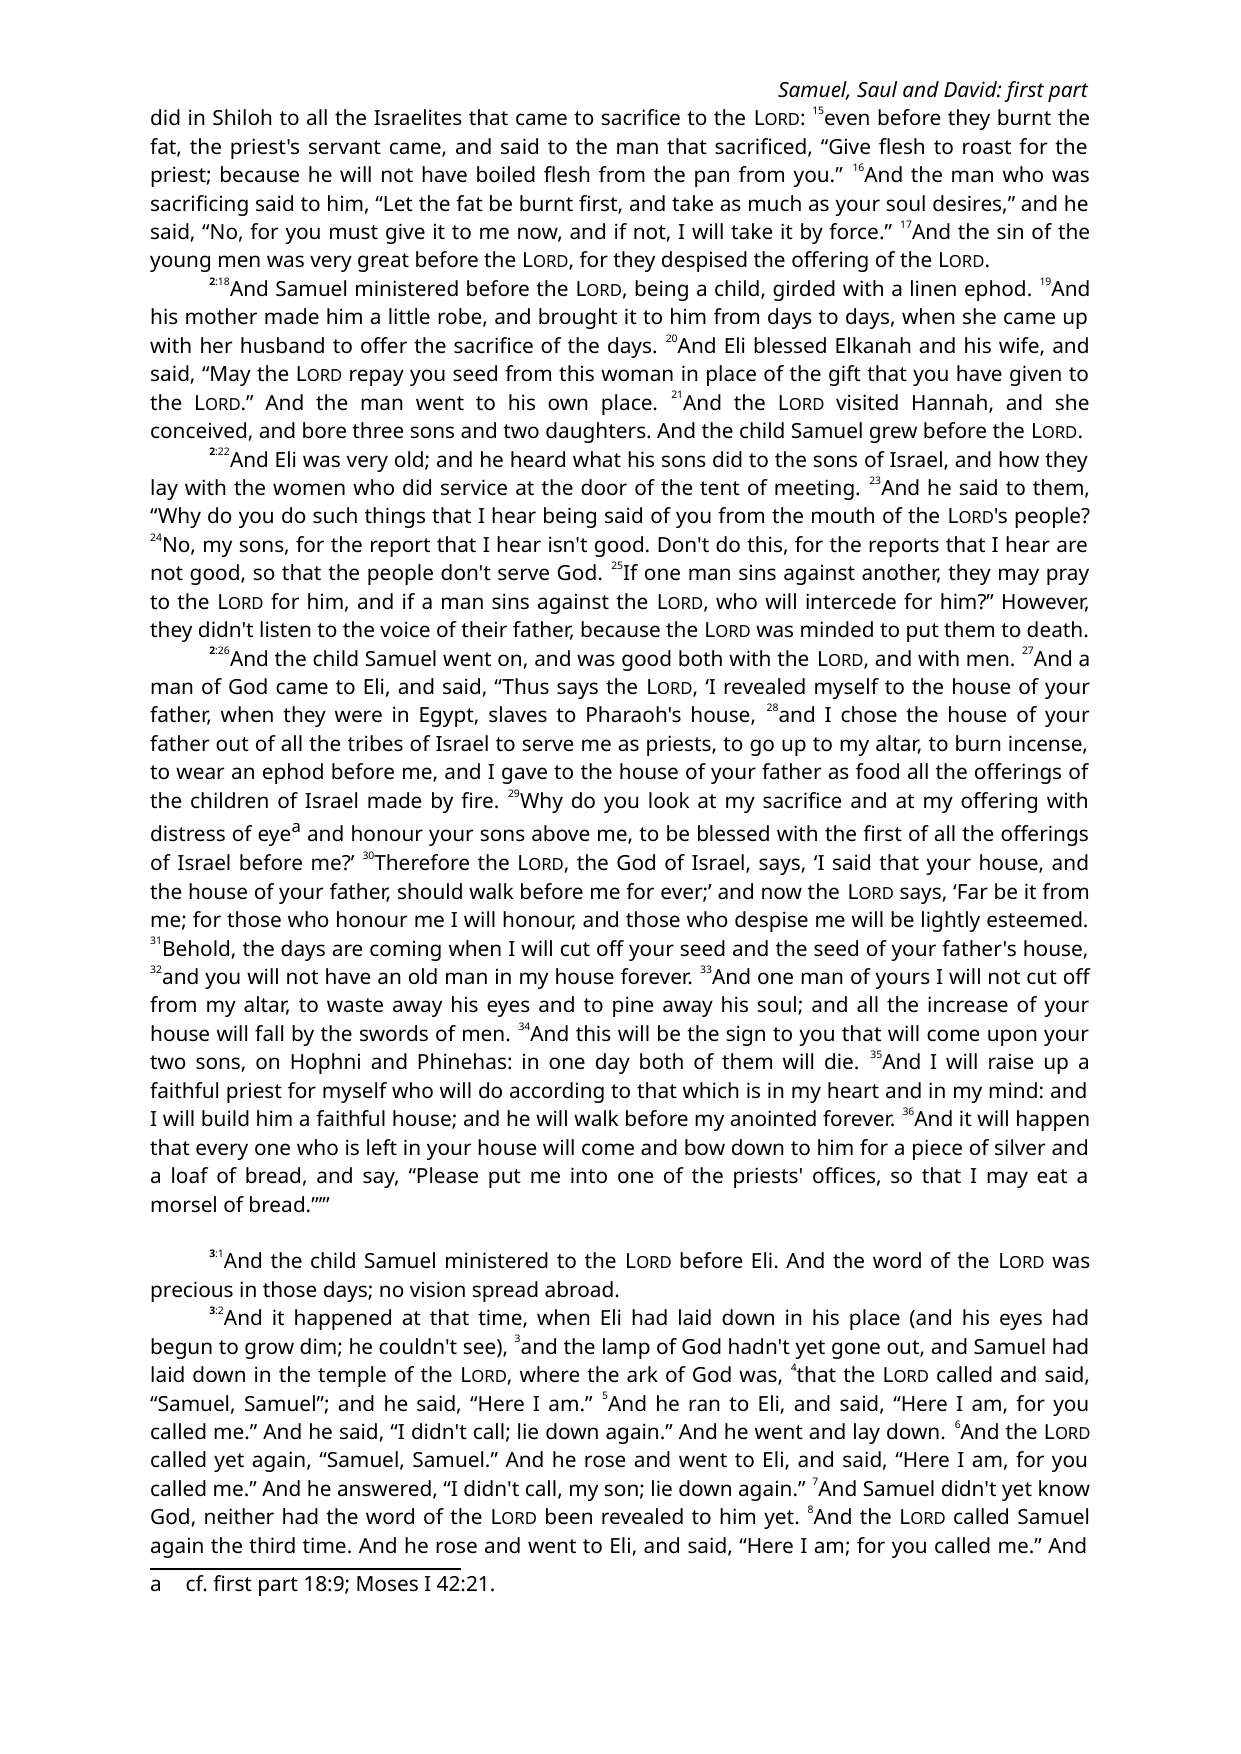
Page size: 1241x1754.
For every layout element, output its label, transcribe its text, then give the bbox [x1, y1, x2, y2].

text 2:22And Eli was very old; and he heard what his sons did to the sons of Israel, and how they lay with the women who did service at the door of the tent of meeting. 23And he said to them, “Why do you do such things that I hear being said of you from the mouth of the Lord's people? 24No, my sons, for the report that I hear isn't good. Don't do this, for the reports that I hear are not good, so that the people don't serve God. 25If one man sins against another, they may pray to the Lord for him, and if a man sins against the Lord, who will intercede for him?” However, they didn't listen to the voice of their father, because the Lord was minded to put them to death. [150, 445, 1090, 644]
text 3:2And it happened at that time, when Eli had laid down in his place (and his eyes had begun to grow dim; he couldn't see), 3and the lamp of God hadn't yet gone out, and Samuel had laid down in the temple of the Lord, where the ark of God was, 4that the Lord called and said, “Samuel, Samuel”; and he said, “Here I am.” 5And he ran to Eli, and said, “Here I am, for you called me.” And he said, “I didn't call; lie down again.” And he went and lay down. 6And the Lord called yet again, “Samuel, Samuel.” And he rose and went to Eli, and said, “Here I am, for you called me.” And he answered, “I didn't call, my son; lie down again.” 7And Samuel didn't yet know God, neither had the word of the Lord been revealed to him yet. 8And the Lord called Samuel again the third time. And he rose and went to Eli, and said, “Here I am; for you called me.” And Eli perceived that the Lord had called the child, 9and Eli said to Samuel, “Go, lie down: and it will be, if he calls you, that you will say, ‘Speak, Lord; for your servant hears.’” And Samuel went and lay down in his place. [150, 1303, 1090, 1559]
text 2:12And the sons of Eli were sons of belial; they didn't know the Lord, 13and the custom of the priests with the people. When any man offered sacrifice, the priest's servant came while the flesh was boiling with a flesh-hook of three teeth in his hand, 14and he thrust it into the pan, or kettle, or cauldron, or pot. All that the flesh-hook brought up the priest took for himself. So they did in Shiloh to all the Israelites that came to sacrifice to the Lord: 15even before they burnt the fat, the priest's servant came, and said to the man that sacrificed, “Give flesh to roast for the priest; because he will not have boiled flesh from the pan from you.” 16And the man who was sacrificing said to him, “Let the fat be burnt first, and take as much as your soul desires,” and he said, “No, for you must give it to me now, and if not, I will take it by force.” 17And the sin of the young men was very great before the Lord, for they despised the offering of the Lord. [150, 103, 1090, 274]
text 2:18And Samuel ministered before the Lord, being a child, girded with a linen ephod. 19And his mother made him a little robe, and brought it to him from days to days, when she came up with her husband to offer the sacrifice of the days. 20And Eli blessed Elkanah and his wife, and said, “May the Lord repay you seed from this woman in place of the gift that you have given to the Lord.” And the man went to his own place. 21And the Lord visited Hannah, and she conceived, and bore three sons and two daughters. And the child Samuel grew before the Lord. [150, 274, 1090, 445]
text 3:1And the child Samuel ministered to the Lord before Eli. And the word of the Lord was precious in those days; no vision spread abroad. [150, 1247, 1090, 1303]
text cf. first part 18:9; Moses I 42:21. [150, 1569, 1090, 1597]
text 2:26And the child Samuel went on, and was good both with the Lord, and with men. 27And a man of God came to Eli, and said, “Thus says the Lord, ‘I revealed myself to the house of your father, when they were in Egypt, slaves to Pharaoh's house, 28and I chose the house of your father out of all the tribes of Israel to serve me as priests, to go up to my altar, to burn incense, to wear an ephod before me, and I gave to the house of your father as food all the offerings of the children of Israel made by fire. 29Why do you look at my sacrifice and at my offering with distress of eye and honour your sons above me, to be blessed with the first of all the offerings of Israel before me?’ 30Therefore the Lord, the God of Israel, says, ‘I said that your house, and the house of your father, should walk before me for ever;’ and now the Lord says, ‘Far be it from me; for those who honour me I will honour, and those who despise me will be lightly esteemed. 31Behold, the days are coming when I will cut off your seed and the seed of your father's house, 32and you will not have an old man in my house forever. 33And one man of yours I will not cut off from my altar, to waste away his eyes and to pine away his soul; and all the increase of your house will fall by the swords of men. 34And this will be the sign to you that will come upon your two sons, on Hophni and Phinehas: in one day both of them will die. 35And I will raise up a faithful priest for myself who will do according to that which is in my heart and in my mind: and I will build him a faithful house; and he will walk before my anointed forever. 36And it will happen that every one who is left in your house will come and bow down to him for a piece of silver and a loaf of bread, and say, “Please put me into one of the priests' offices, so that I may eat a morsel of bread.”’” [150, 644, 1090, 1218]
